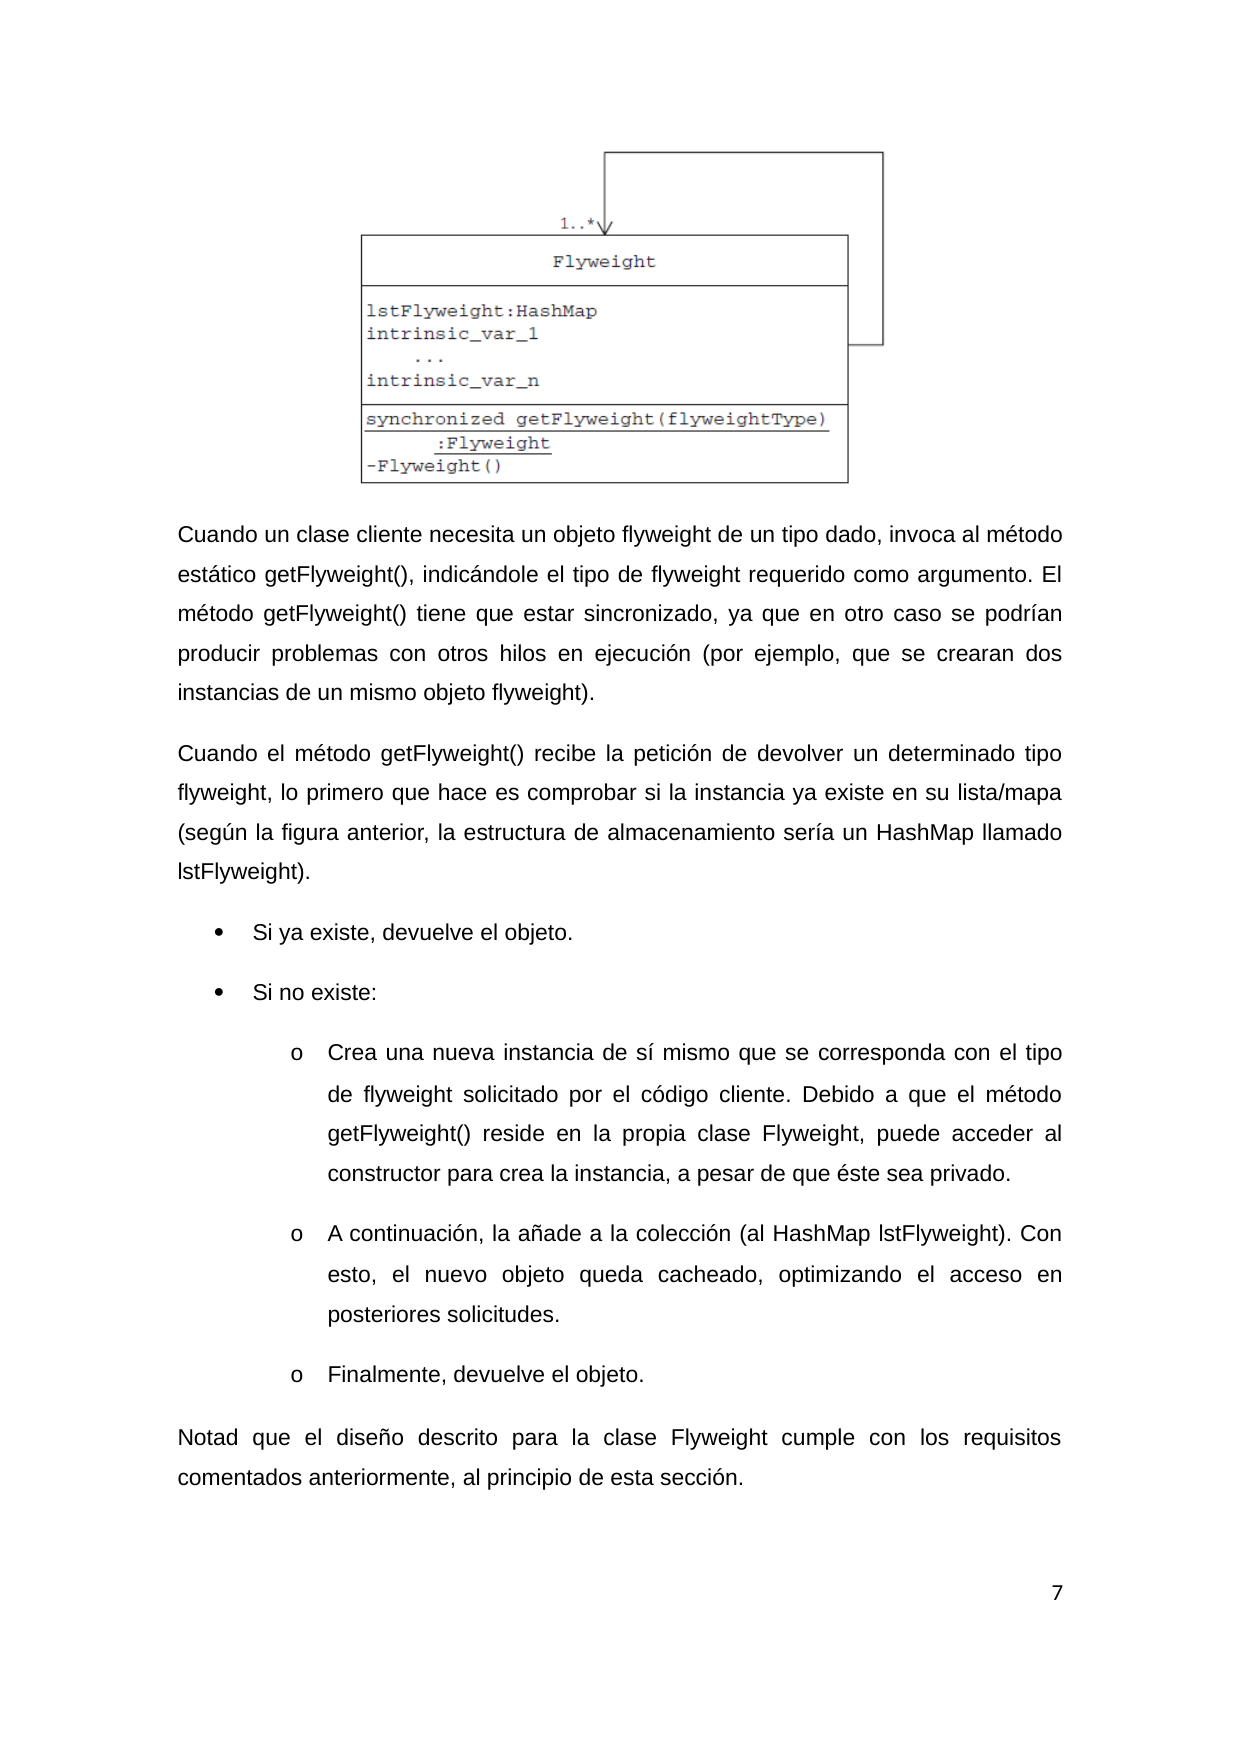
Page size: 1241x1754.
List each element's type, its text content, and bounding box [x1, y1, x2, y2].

picture [355, 147, 885, 487]
text Cuando el método getFlyweight() recibe la petición de devolver un determinado tipo flyweight, lo primero que hace es comprobar si la instancia ya existe en su lista/mapa (según la figura anterior, la estructura de almacenamiento sería un HashMap llamado lstFlyweight). [177, 740, 1063, 884]
list Crea una nueva instancia de sí mismo que se corresponda con el tipo de flyweight solicitado por el código cliente. Debido a que el método getFlyweight() reside en la propia clase Flyweight, puede acceder al constructor para crea la instancia, a pesar de que éste sea privado. [290, 1039, 1063, 1186]
list A continuación, la añade a la colección (al HashMap lstFlyweight). Con esto, el nuevo objeto queda cacheado, optimizando el acceso en posteriores solicitudes. [290, 1220, 1063, 1327]
text Notad que el diseño descrito para la clase Flyweight cumple con los requisitos comentados anteriormente, al principio de esta sección. [177, 1424, 1063, 1490]
text Cuando un clase cliente necesita un objeto flyweight de un tipo dado, invoca al método estático getFlyweight(), indicándole el tipo de flyweight requerido como argumento. El método getFlyweight() tiene que estar sincronizado, ya que en otro caso se podrían producir problemas con otros hilos en ejecución (por ejemplo, que se crearan dos instancias de un mismo objeto flyweight). [177, 521, 1063, 706]
list Finalmente, devuelve el objeto. [290, 1361, 1063, 1389]
list Si no existe: [215, 979, 1063, 1005]
list Si ya existe, devuelve el objeto. [215, 918, 1063, 945]
